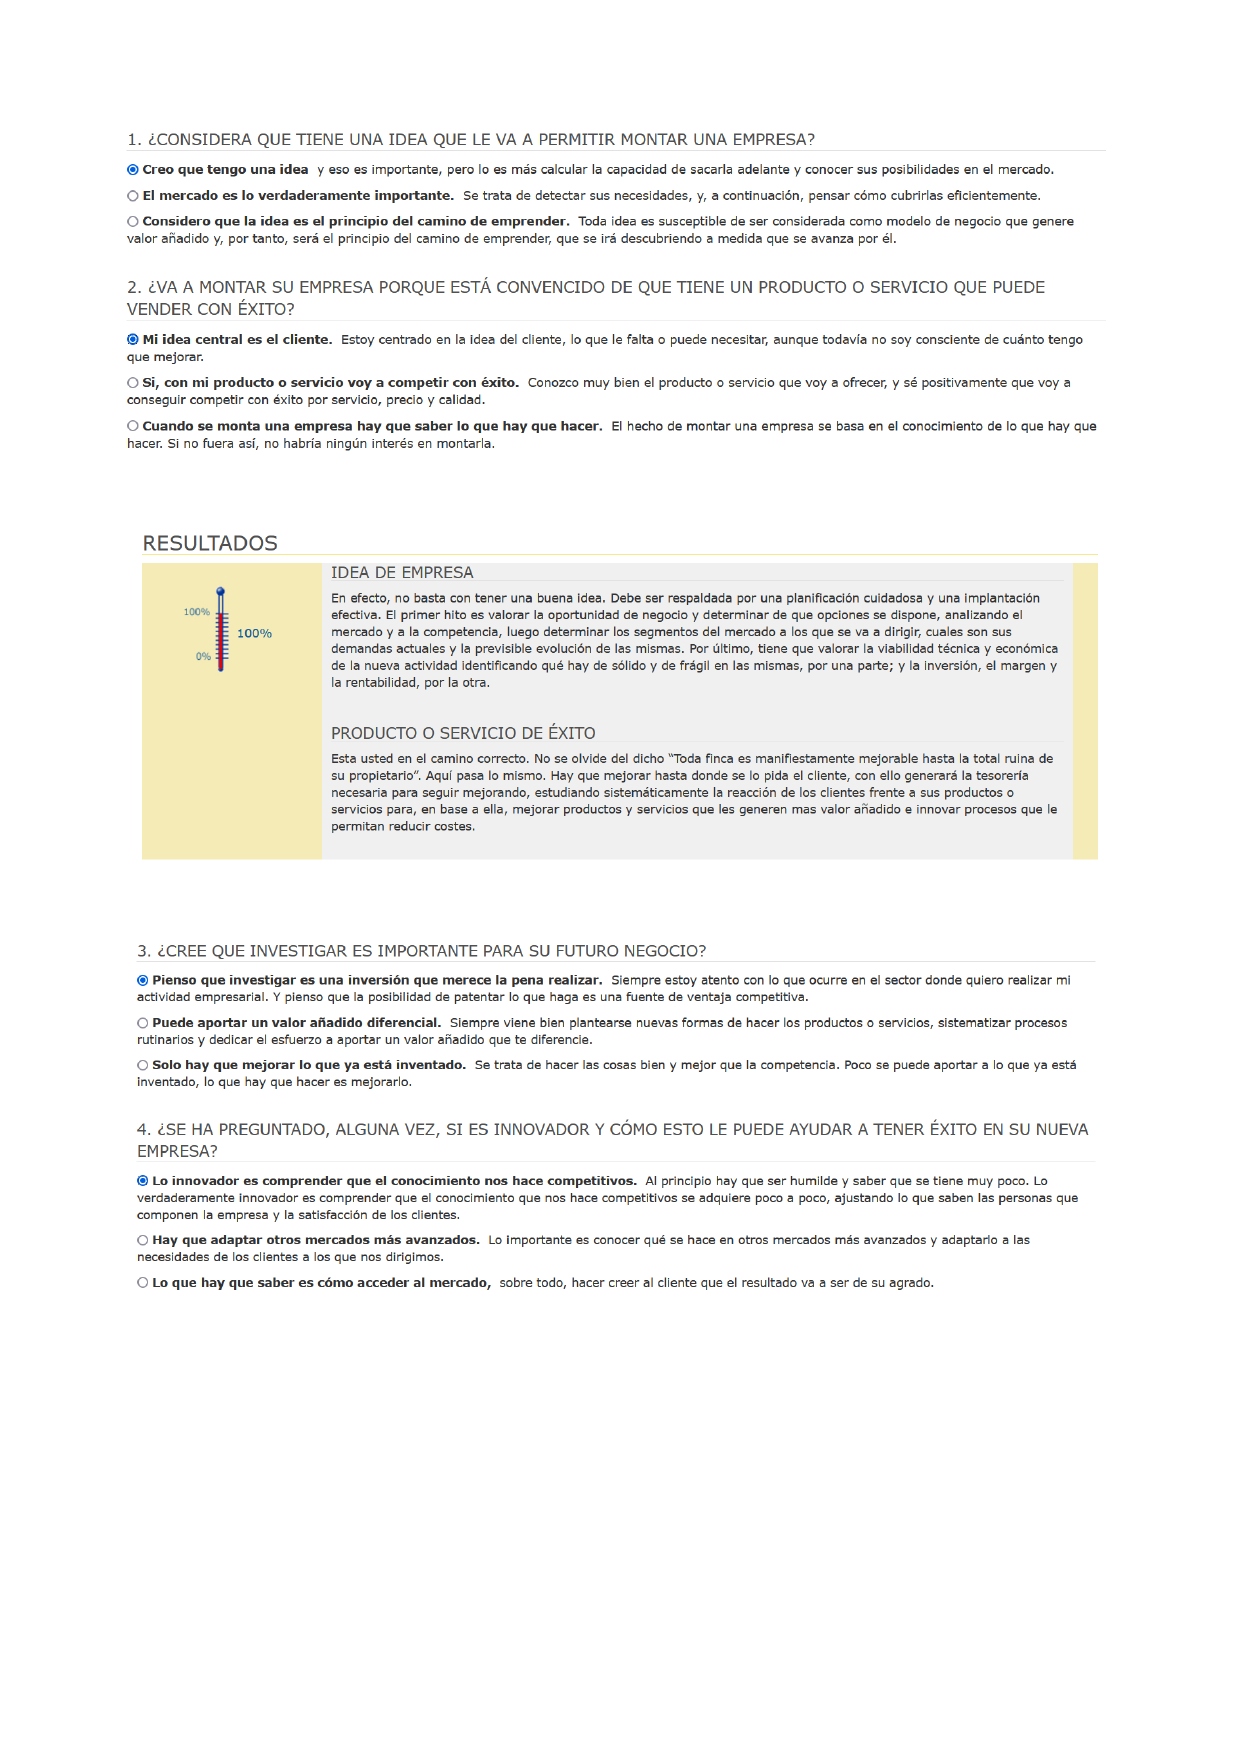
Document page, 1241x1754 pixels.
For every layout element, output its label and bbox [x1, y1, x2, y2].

picture [118, 519, 1123, 870]
picture [118, 927, 1123, 1303]
picture [118, 118, 1123, 462]
